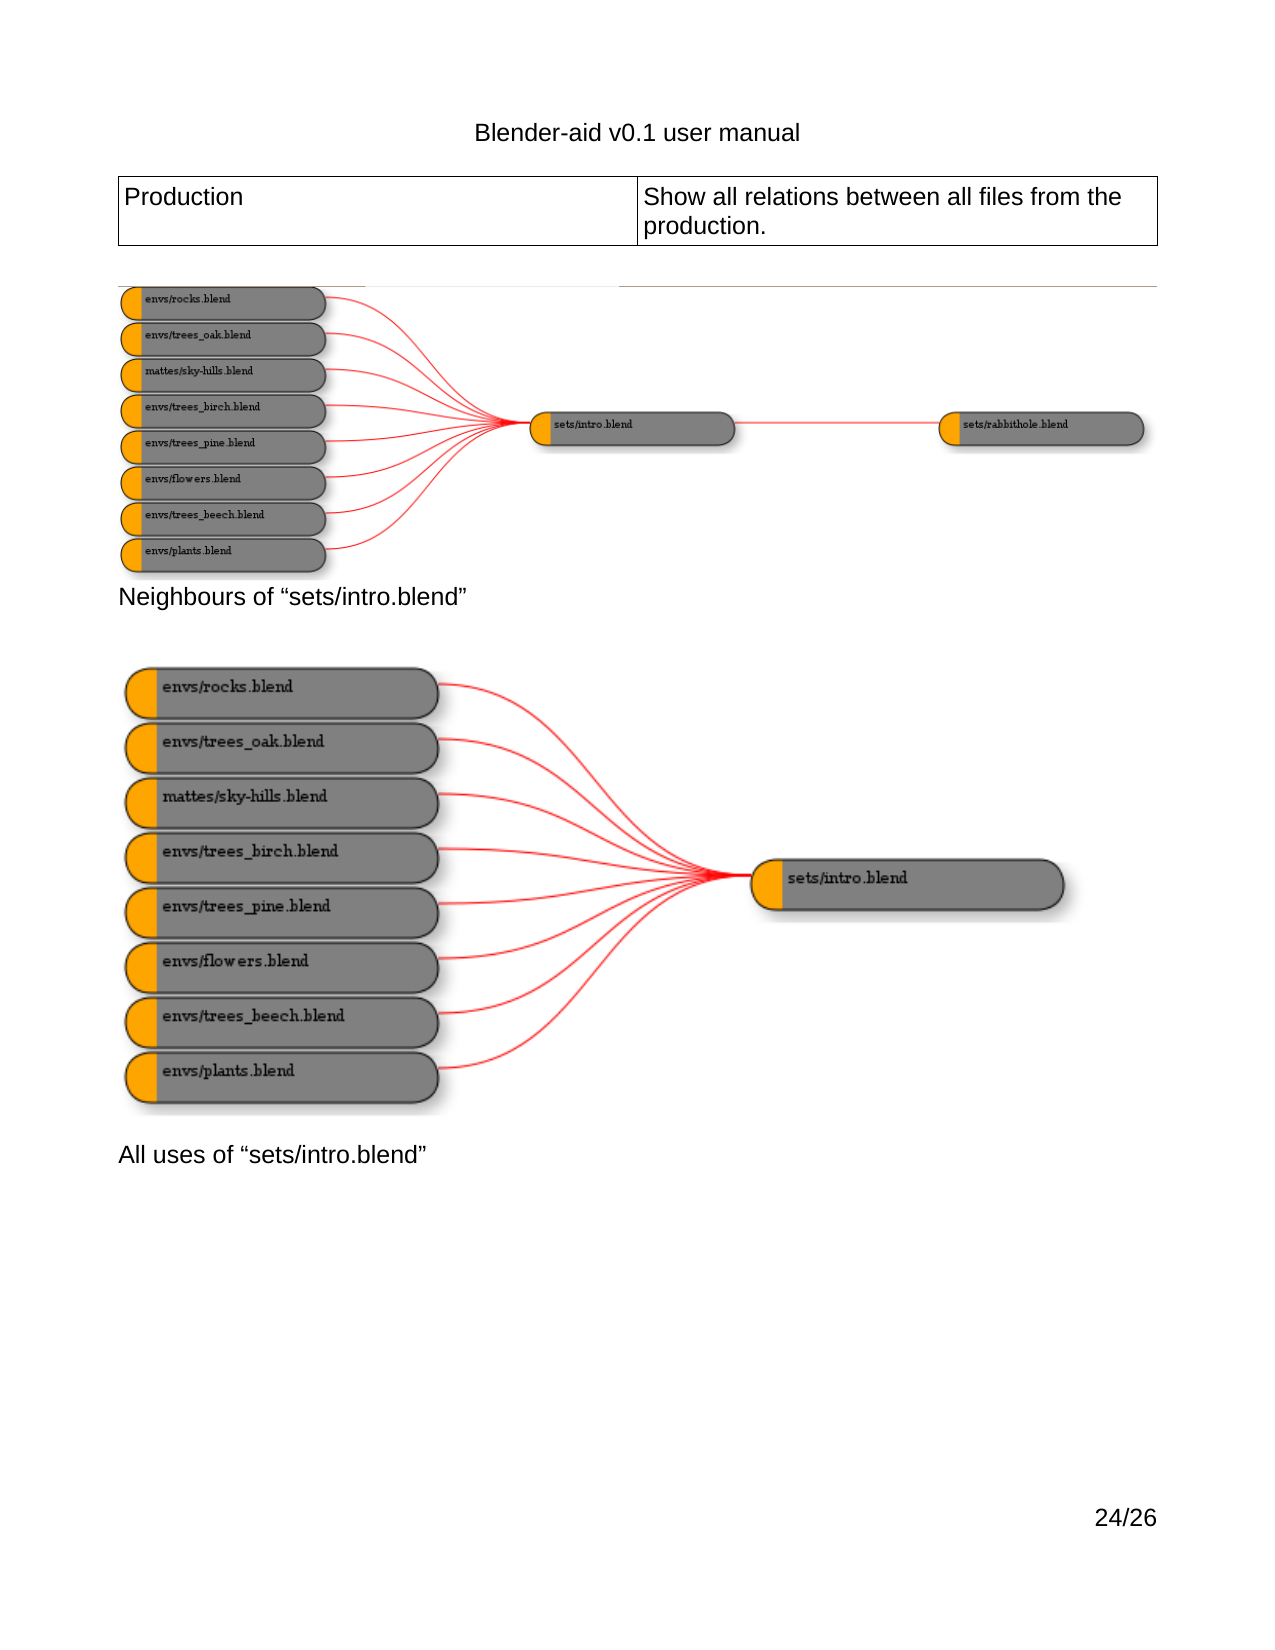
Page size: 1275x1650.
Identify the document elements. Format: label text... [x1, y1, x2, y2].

table_cell Production [119, 177, 637, 245]
table_cell Show all relations between all files from the production. [638, 177, 1157, 245]
picture [118, 664, 1086, 1128]
text Neighbours of “sets/intro.blend” [118, 583, 1157, 611]
picture [118, 286, 1157, 583]
text All uses of “sets/intro.blend” [118, 1140, 1157, 1168]
